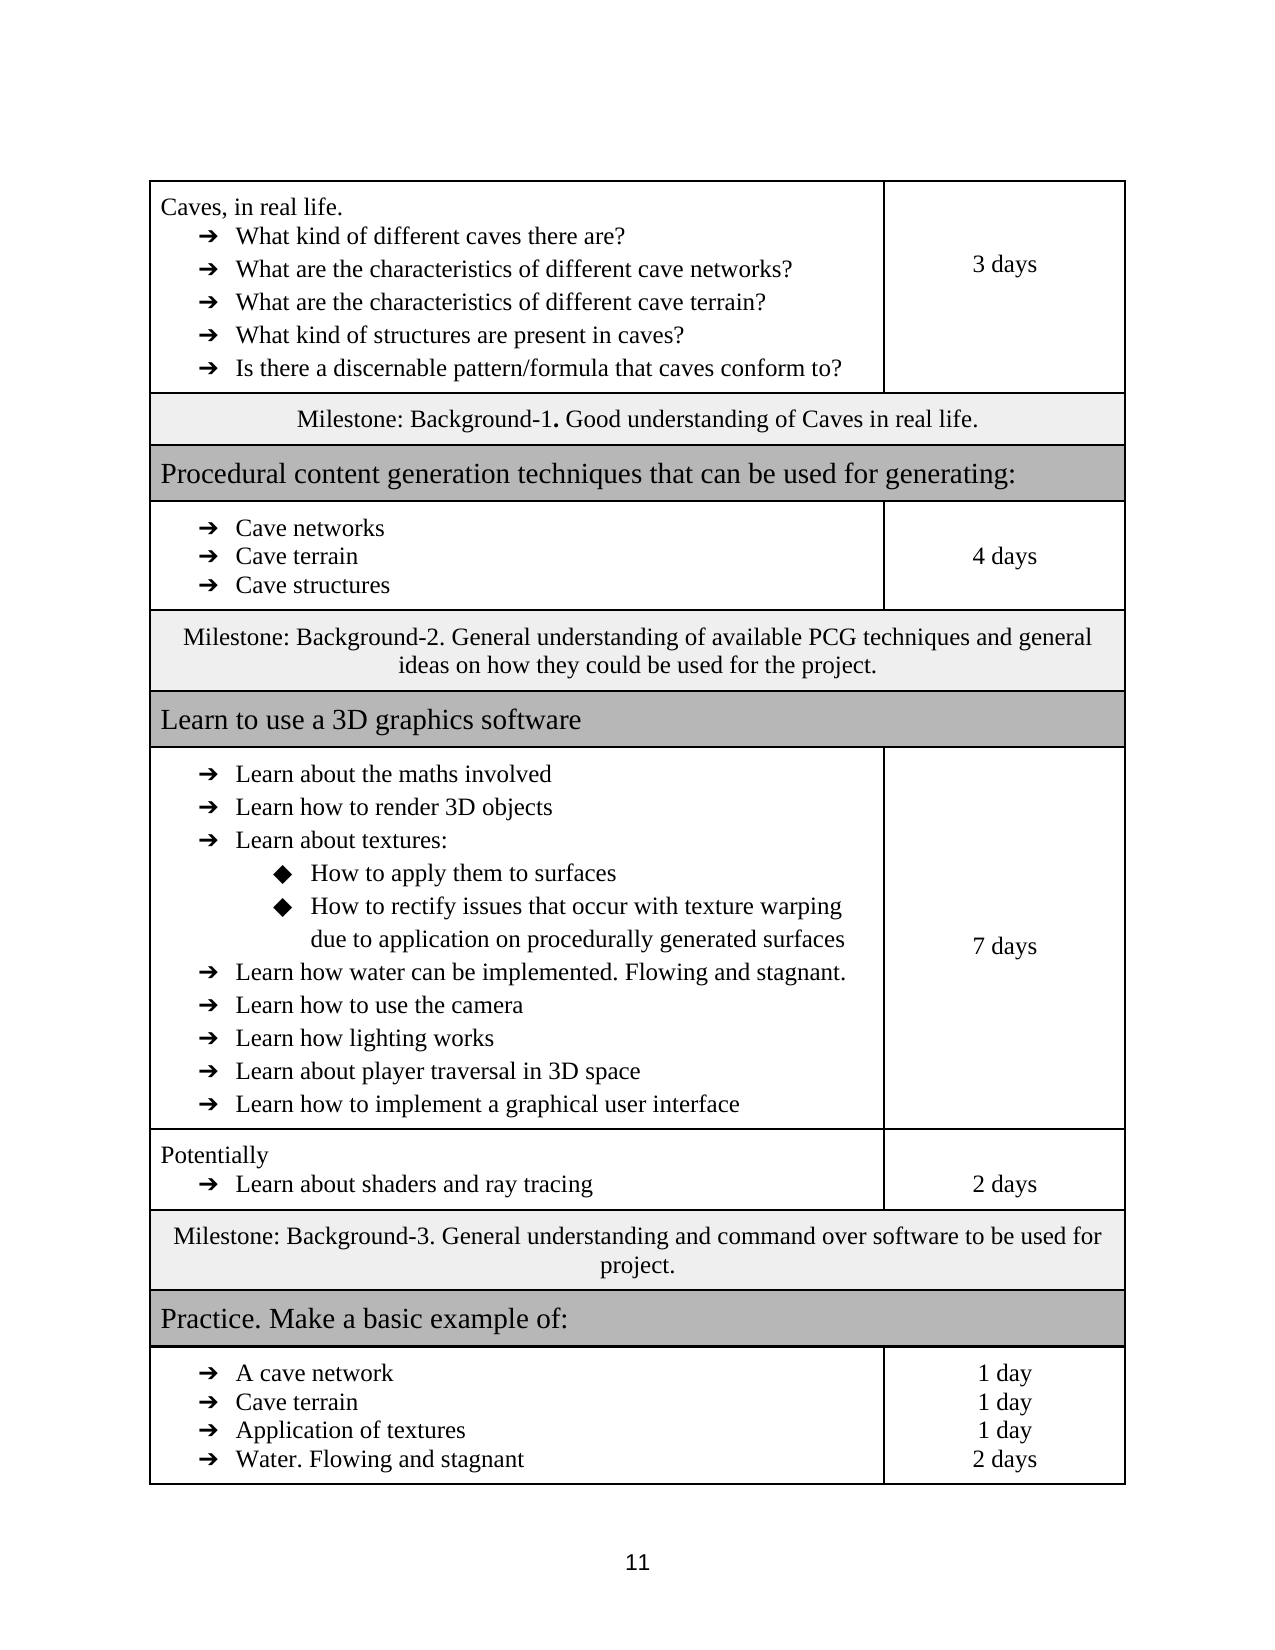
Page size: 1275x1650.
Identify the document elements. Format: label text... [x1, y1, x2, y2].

table_cell Procedural content generation techniques that can be used for generating: [151, 446, 1124, 500]
table_cell 3 days [885, 182, 1124, 392]
table_cell 4 days [885, 502, 1124, 609]
table_cell Milestone: Background-2. General understanding of available PCG techniques and general ideas on how they could be used for the project. [151, 611, 1124, 690]
table_cell Milestone: Background-3. General understanding and command over software to be used for project. [151, 1211, 1124, 1289]
table_cell Practice. Make a basic example of: [151, 1291, 1124, 1345]
table_cell Potentially Learn about shaders and ray tracing [151, 1130, 883, 1208]
table_cell Cave networks Cave terrain Cave structures [151, 502, 883, 609]
table_cell Milestone: Background-1. Good understanding of Caves in real life. [151, 394, 1124, 444]
table_cell 7 days [885, 748, 1124, 1128]
table_cell Caves, in real life. What kind of different caves there are? What are the characteristics of different cave networks? What are the characteristics of different cave terrain? What kind of structures are present in caves? Is there a discernable pattern/formula that caves conform to? [151, 182, 883, 392]
table_cell 2 days [885, 1130, 1124, 1208]
table_cell Learn to use a 3D graphics software [151, 692, 1124, 746]
table_cell A cave network Cave terrain Application of textures Water. Flowing and stagnant A graphical user interface Light manipulation Traversal in created 3D space [151, 1348, 883, 1483]
table_cell Learn about the maths involved Learn how to render 3D objects Learn about textures: How to apply them to surfaces How to rectify issues that occur with texture warping due to application on procedurally generated surfaces Learn how water can be implemented. Flowing and stagnant. Learn how to use the camera Learn how lighting works Learn about player traversal in 3D space Learn how to implement a graphical user interface [151, 748, 883, 1128]
table_cell 1 day 1 day 1 day 2 days [885, 1348, 1124, 1483]
